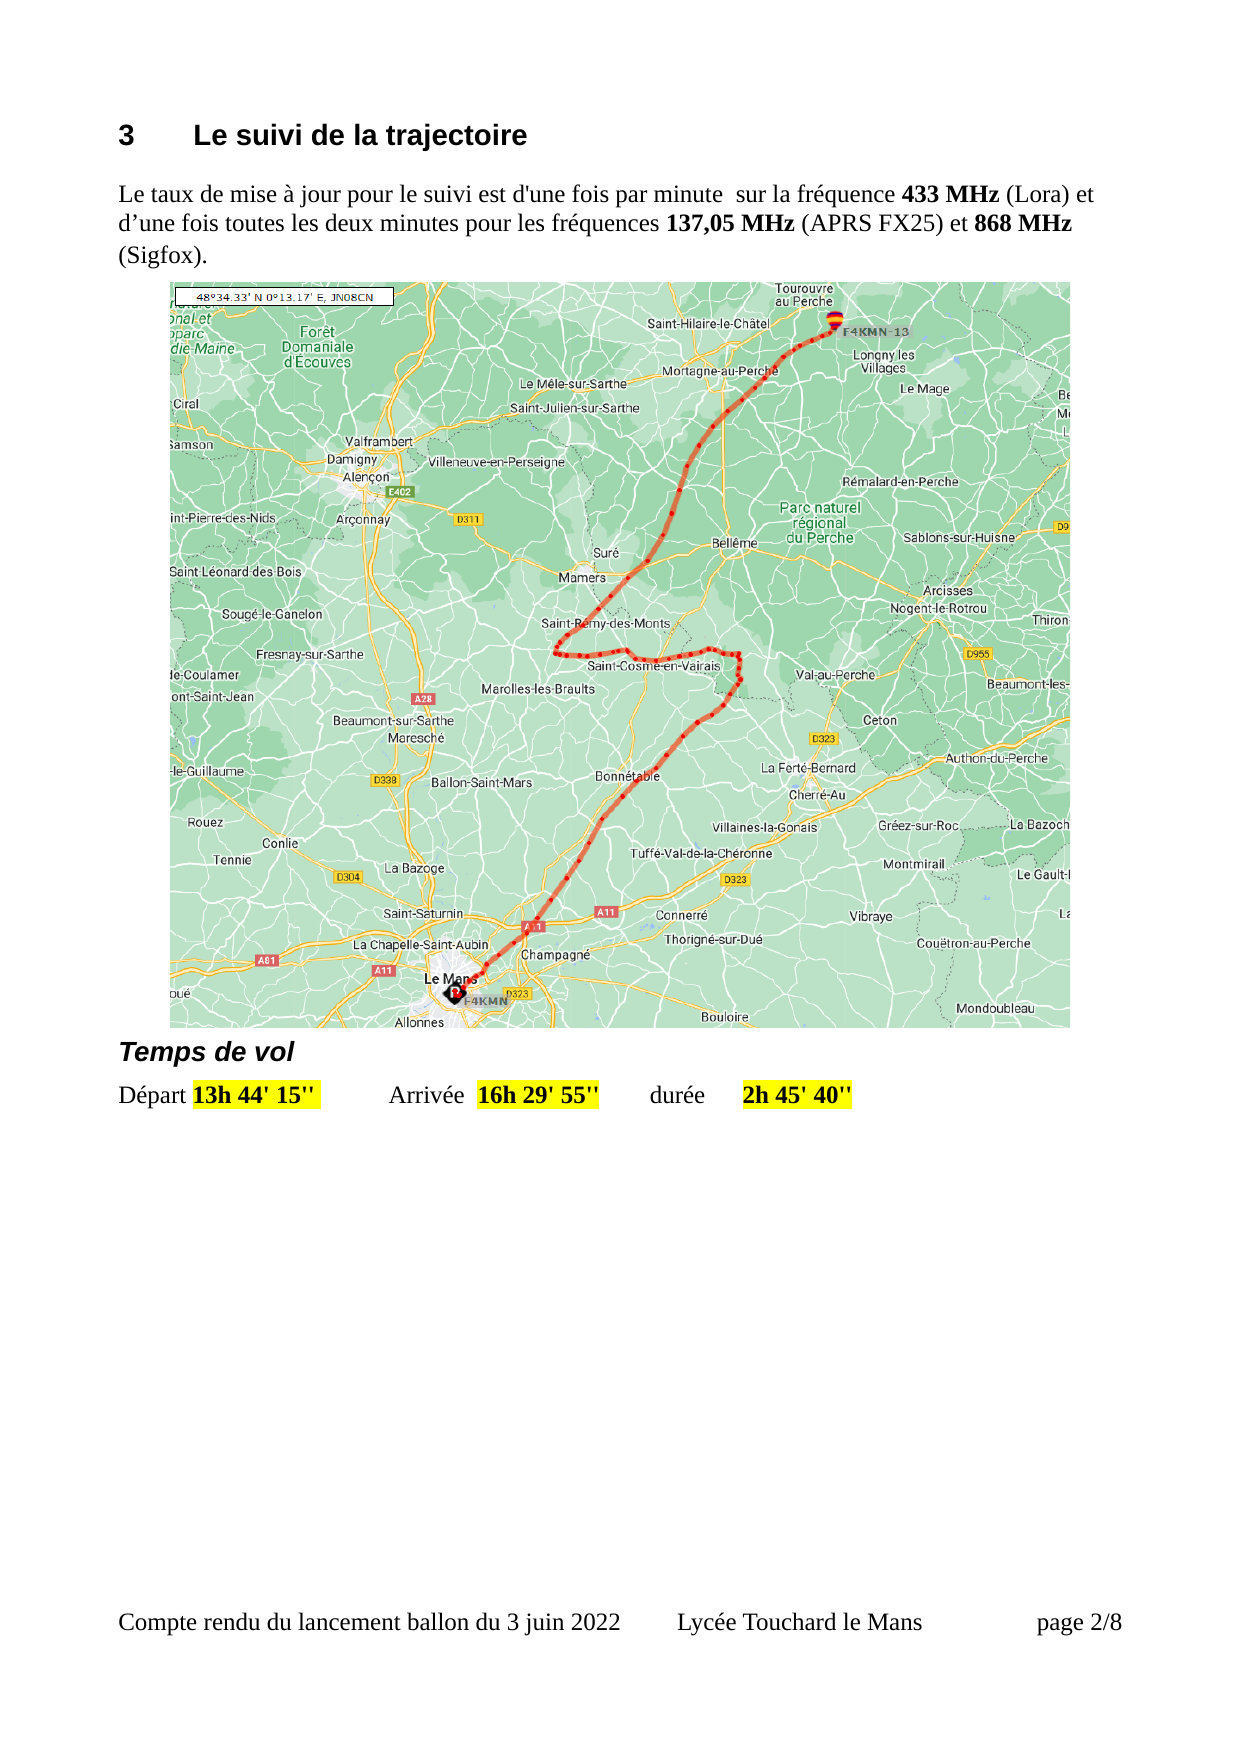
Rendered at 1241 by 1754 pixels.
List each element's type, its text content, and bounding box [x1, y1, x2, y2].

subtitle Le suivi de la trajectoire [118, 118, 1122, 152]
text Départ 13h 44' 15'' Arrivée 16h 29' 55'' durée 2h 45' 40'' [118, 1080, 1122, 1109]
picture [170, 282, 1071, 1028]
subtitle Temps de vol [118, 1036, 1122, 1068]
subtitle Le taux de mise à jour pour le suivi est d'une fois par minute sur la fréquence 433 MHz (Lora) et d’une fois toutes les deux minutes pour les fréquences 137,05 MHz (APRS FX25) et 868 MHz (Sigfox). [118, 179, 1122, 270]
